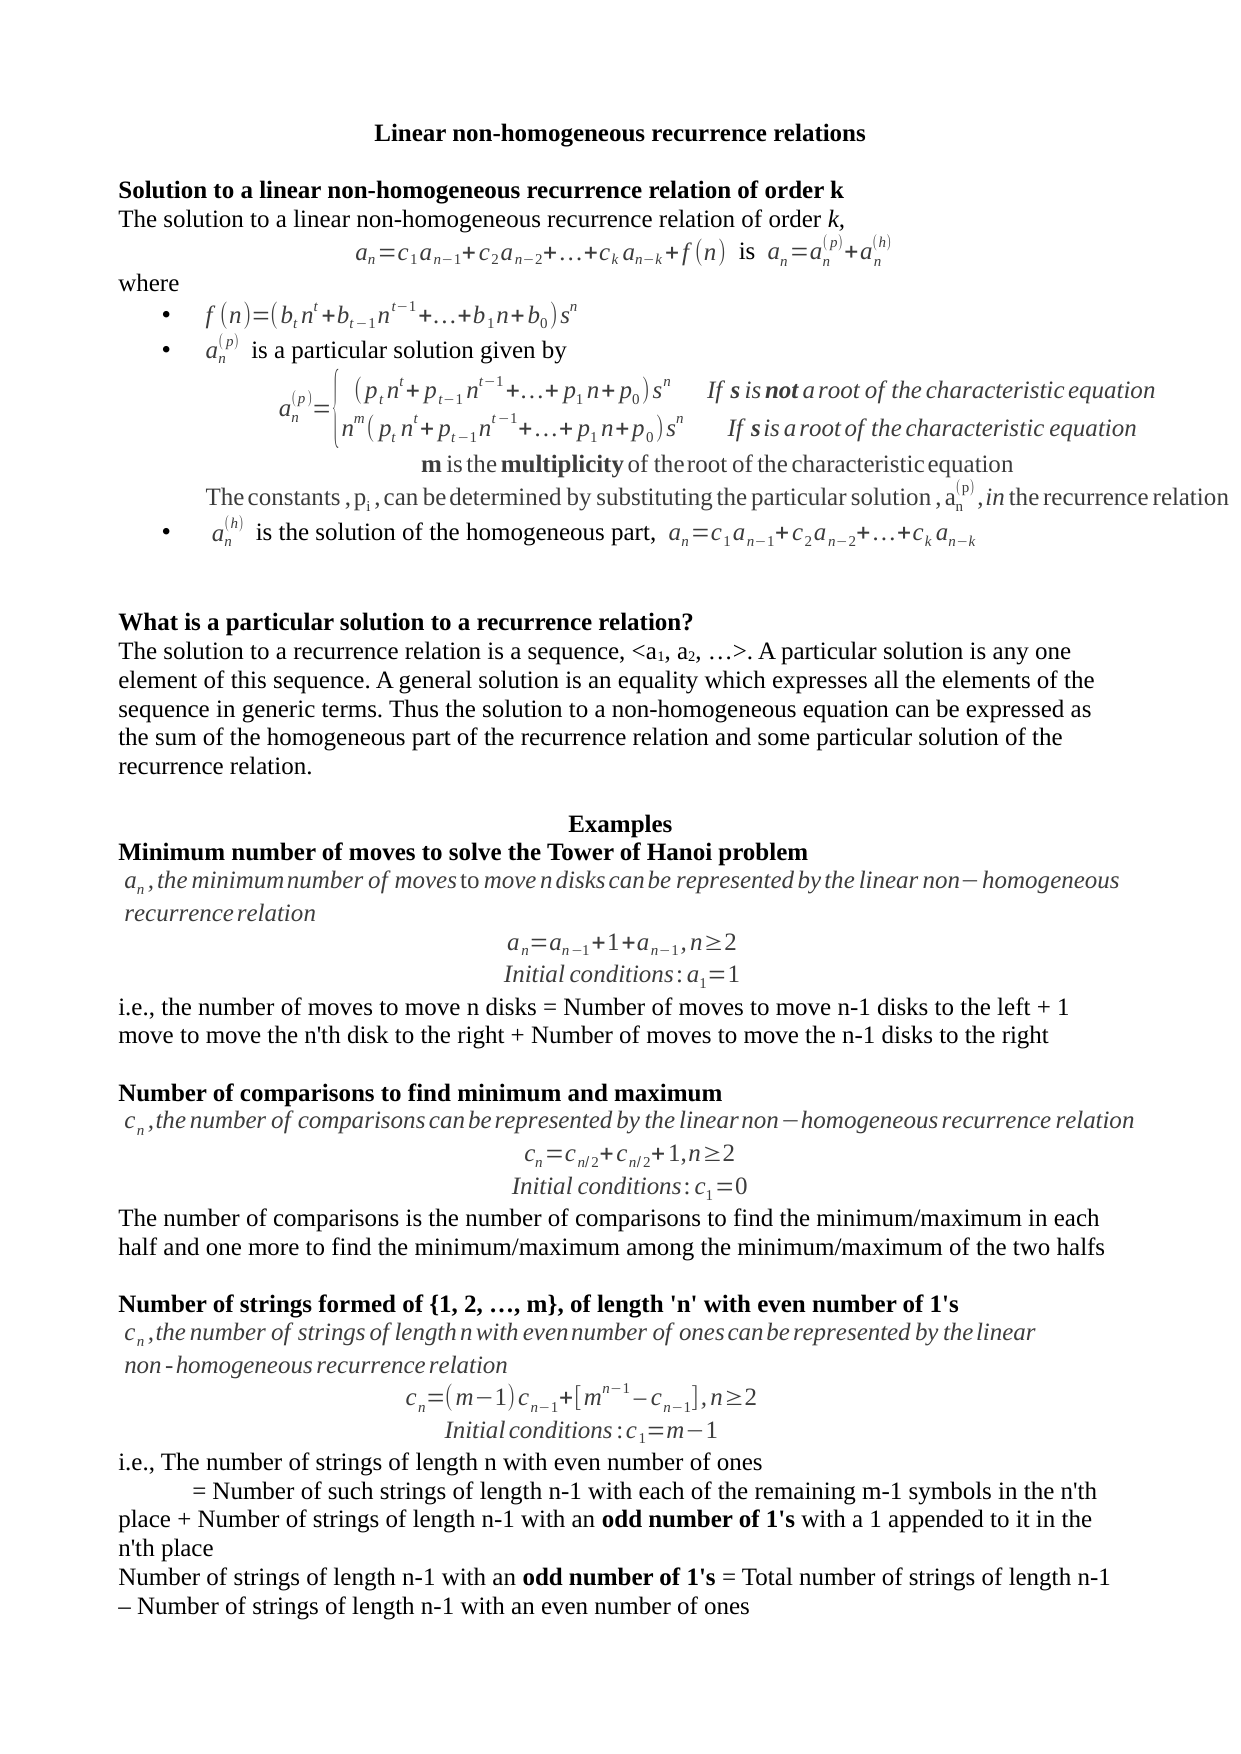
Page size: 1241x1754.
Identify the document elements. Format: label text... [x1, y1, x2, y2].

text Linear non-homogeneous recurrence relations [118, 118, 1122, 147]
text Number of strings formed of {1, 2, …, m}, of length 'n' with even number of 1's [118, 1289, 1122, 1318]
text The solution to a linear non-homogeneous recurrence relation of order k, [118, 204, 1122, 233]
text Number of comparisons to find minimum and maximum [118, 1078, 1122, 1107]
text Solution to a linear non-homogeneous recurrence relation of order k [118, 176, 1122, 204]
text The solution to a recurrence relation is a sequence, <a1, a2, …>. A particular solution is any one element of this sequence. A general solution is an equality which expresses all the elements of the sequence in generic terms. Thus the solution to a non-homogeneous equation can be expressed as the sum of the homogeneous part of the recurrence relation and some particular solution of the recurrence relation. [118, 636, 1122, 780]
text Number of strings of length n-1 with an odd number of 1's = Total number of strings of length n-1 – Number of strings of length n-1 with an even number of ones [118, 1562, 1122, 1619]
list is a particular solution given by [162, 332, 1122, 515]
text Minimum number of moves to solve the Tower of Hanoi problem [118, 837, 1122, 866]
text i.e., the number of moves to move n disks = Number of moves to move n-1 disks to the left + 1 move to move the n'th disk to the right + Number of moves to move the n-1 disks to the right [118, 866, 1122, 1049]
text The number of comparisons is the number of comparisons to find the minimum/maximum in each half and one more to find the minimum/maximum among the minimum/maximum of the two halfs [118, 1203, 1122, 1261]
text Examples [118, 809, 1122, 837]
text where [118, 268, 1122, 297]
text What is a particular solution to a recurrence relation? [118, 607, 1122, 636]
text = Number of such strings of length n-1 with each of the remaining m-1 symbols in the n'th place + Number of strings of length n-1 with an odd number of 1's with a 1 appended to it in the n'th place [118, 1476, 1122, 1562]
text i.e., The number of strings of length n with even number of ones [118, 1447, 1122, 1476]
list is the solution of the homogeneous part, [162, 515, 1122, 550]
text is [118, 233, 1122, 268]
